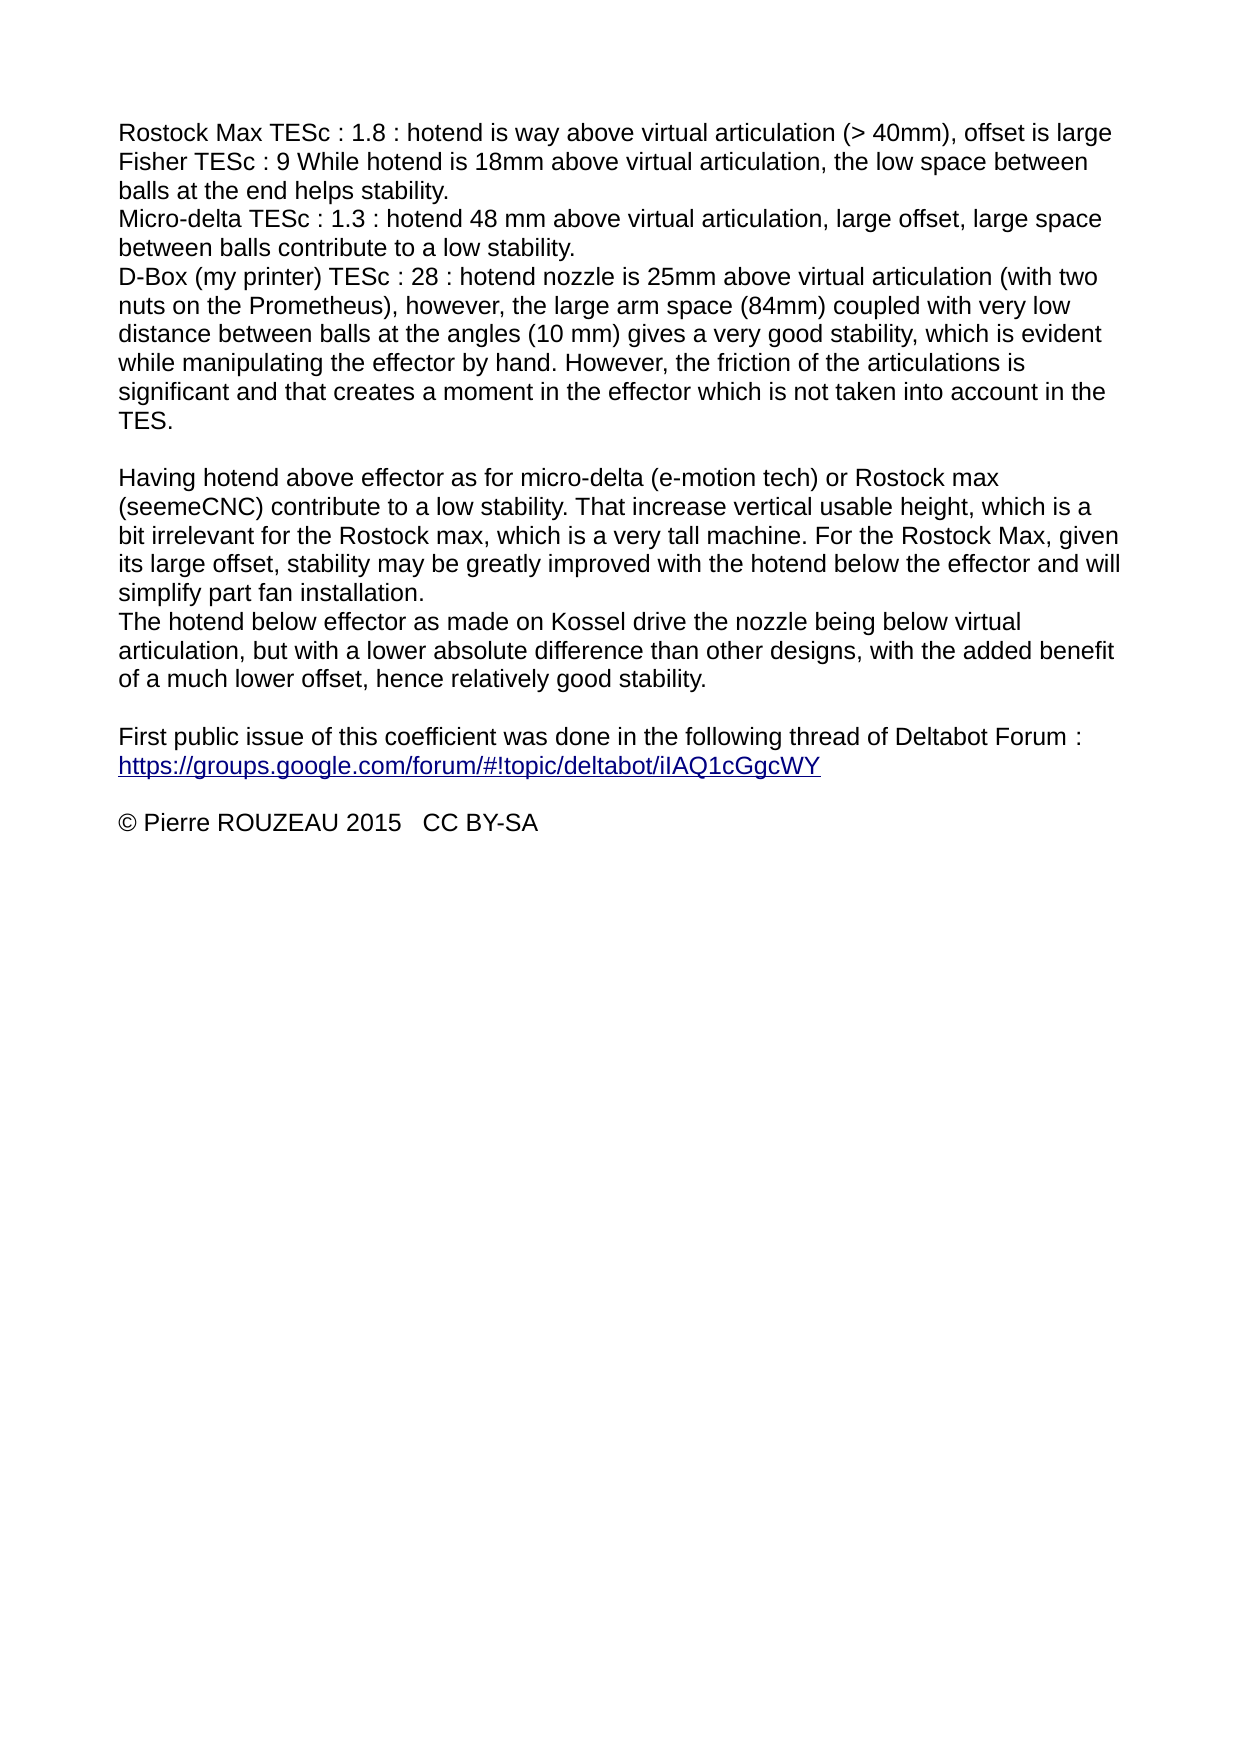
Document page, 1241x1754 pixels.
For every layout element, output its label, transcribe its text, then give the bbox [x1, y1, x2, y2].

text The hotend below effector as made on Kossel drive the nozzle being below virtual articulation, but with a lower absolute difference than other designs, with the added benefit of a much lower offset, hence relatively good stability. [118, 607, 1122, 693]
text D-Box (my printer) TESc : 28 : hotend nozzle is 25mm above virtual articulation (with two nuts on the Prometheus), however, the large arm space (84mm) coupled with very low distance between balls at the angles (10 mm) gives a very good stability, which is evident while manipulating the effector by hand. However, the friction of the articulations is significant and that creates a moment in the effector which is not taken into account in the TES. [118, 262, 1122, 434]
text Rostock Max TESc : 1.8 : hotend is way above virtual articulation (> 40mm), offset is large [118, 118, 1122, 147]
text Having hotend above effector as for micro-delta (e-motion tech) or Rostock max (seemeCNC) contribute to a low stability. That increase vertical usable height, which is a bit irrelevant for the Rostock max, which is a very tall machine. For the Rostock Max, given its large offset, stability may be greatly improved with the hotend below the effector and will simplify part fan installation. [118, 463, 1122, 607]
text Micro-delta TESc : 1.3 : hotend 48 mm above virtual articulation, large offset, large space between balls contribute to a low stability. [118, 204, 1122, 262]
text © Pierre ROUZEAU 2015 CC BY-SA [118, 808, 1122, 837]
text First public issue of this coefficient was done in the following thread of Deltabot Forum : [118, 722, 1122, 751]
text Fisher TESc : 9 While hotend is 18mm above virtual articulation, the low space between balls at the end helps stability. [118, 147, 1122, 204]
text https://groups.google.com/forum/#!topic/deltabot/iIAQ1cGgcWY [118, 751, 1122, 779]
